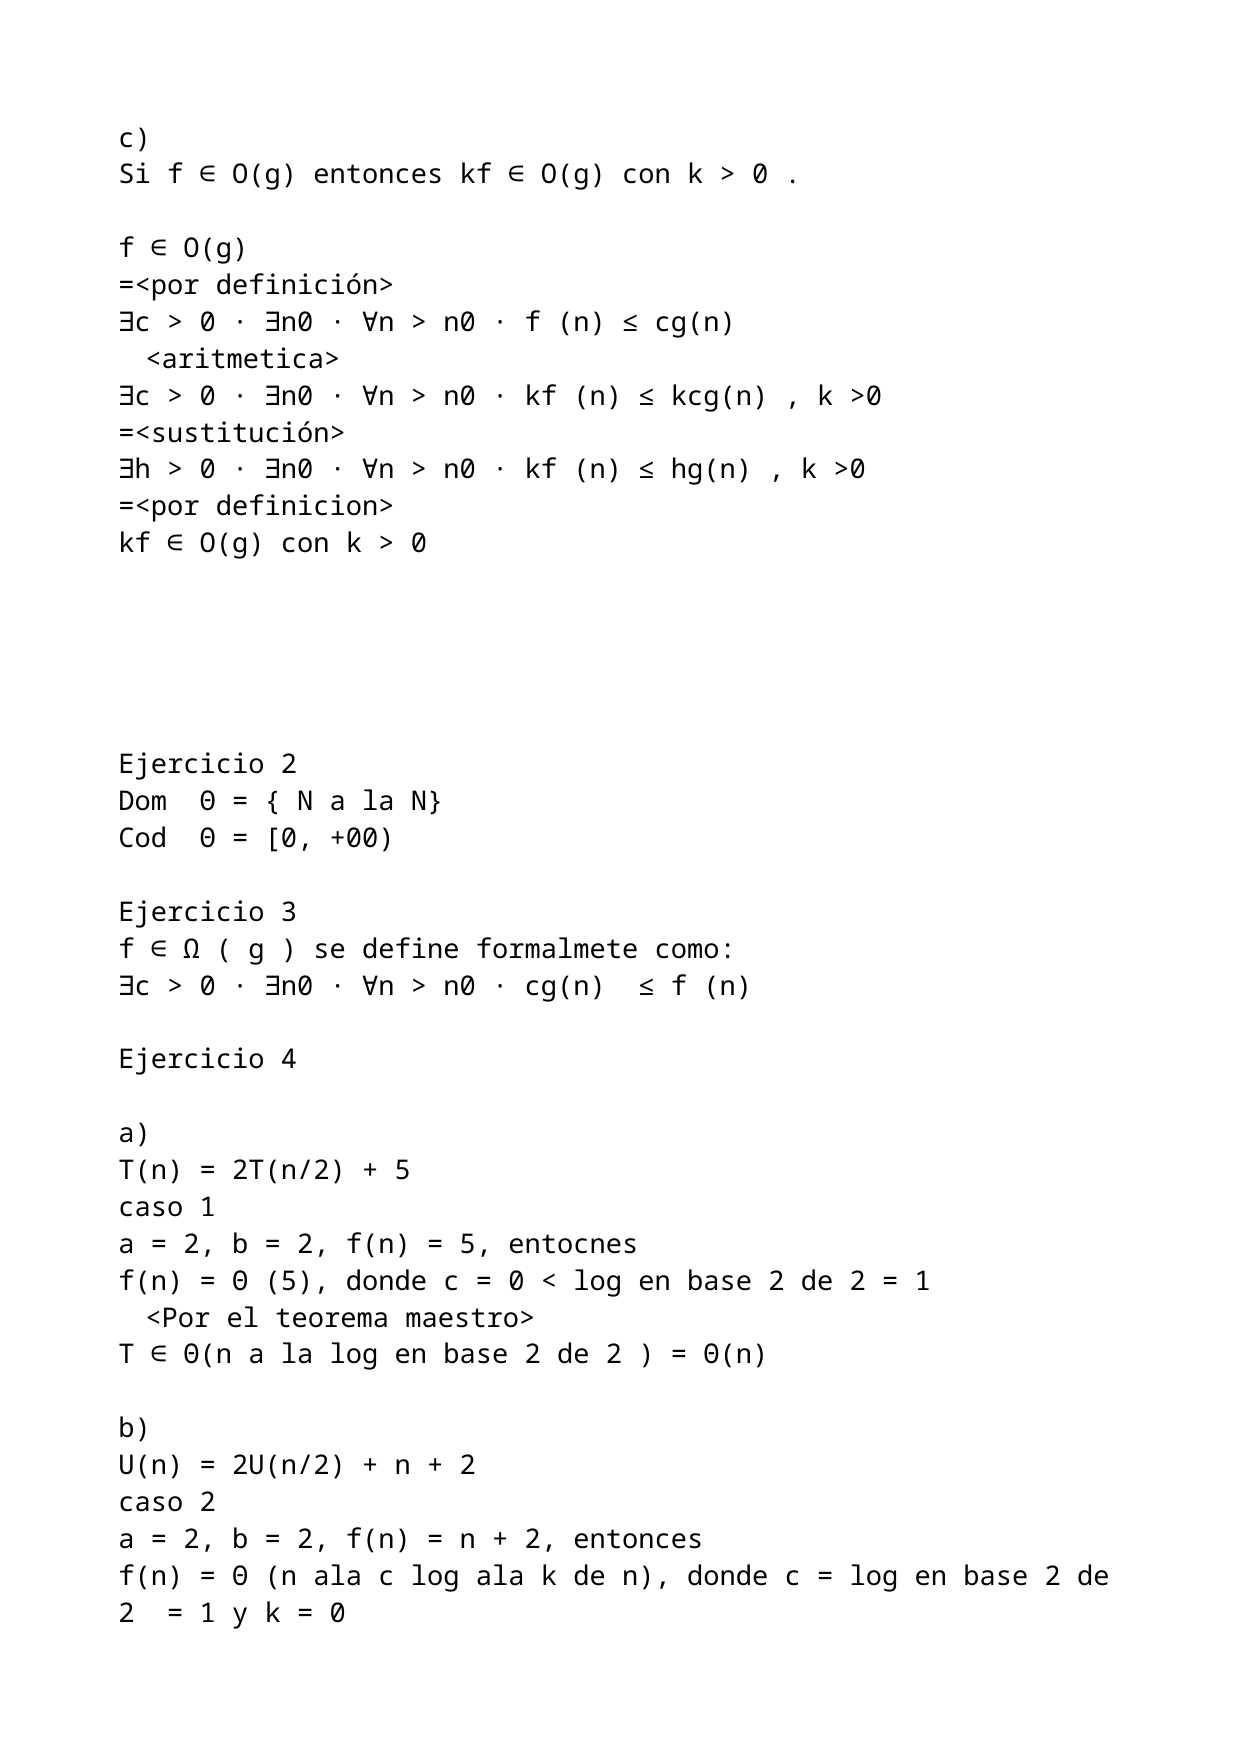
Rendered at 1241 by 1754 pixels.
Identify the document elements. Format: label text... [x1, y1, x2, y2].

text =<por definicion> [118, 487, 1122, 524]
text Ejercicio 3 [118, 892, 1122, 929]
text caso 2 [118, 1482, 1122, 1519]
text Dom Θ = { N a la N} [118, 782, 1122, 819]
text T(n) = 2T(n/2) + 5 [118, 1151, 1122, 1187]
text Cod Θ = [0, +00) [118, 819, 1122, 856]
text ∃c > 0 · ∃n0 · ∀n > n0 · cg(n) ≤ f (n) [118, 966, 1122, 1003]
text ∃h > 0 · ∃n0 · ∀n > n0 · kf (n) ≤ hg(n) , k >0 [118, 450, 1122, 487]
text a = 2, b = 2, f(n) = n + 2, entonces [118, 1519, 1122, 1556]
text a = 2, b = 2, f(n) = 5, entocnes [118, 1224, 1122, 1261]
text f ∈ O(g) [118, 229, 1122, 266]
text ∃c > 0 · ∃n0 · ∀n > n0 · kf (n) ≤ kcg(n) , k >0 [118, 376, 1122, 413]
text f(n) = Θ (n ala c log ala k de n), donde c = log en base 2 de 2 = 1 y k = 0 [118, 1556, 1122, 1630]
text T ∈ Θ(n a la log en base 2 de 2 ) = Θ(n) [118, 1335, 1122, 1372]
text =<por definición> [118, 266, 1122, 302]
text c) [118, 118, 1122, 155]
text kf ∈ O(g) con k > 0 [118, 524, 1122, 561]
text =<sustitución> [118, 413, 1122, 450]
text f(n) = Θ (5), donde c = 0 < log en base 2 de 2 = 1 [118, 1261, 1122, 1298]
text caso 1 [118, 1187, 1122, 1224]
text f ∈ Ω ( g ) se define formalmete como: [118, 929, 1122, 966]
text Si f ∈ O(g) entonces kf ∈ O(g) con k > 0 . [118, 155, 1122, 192]
text U(n) = 2U(n/2) + n + 2 [118, 1446, 1122, 1482]
text Ejercicio 2 [118, 745, 1122, 782]
text b) [118, 1409, 1122, 1446]
text a) [118, 1114, 1122, 1151]
text ∃c > 0 · ∃n0 · ∀n > n0 · f (n) ≤ cg(n) [118, 302, 1122, 339]
text Ejercicio 4 [118, 1040, 1122, 1077]
text <aritmetica> [118, 339, 1122, 376]
text <Por el teorema maestro> [118, 1298, 1122, 1335]
